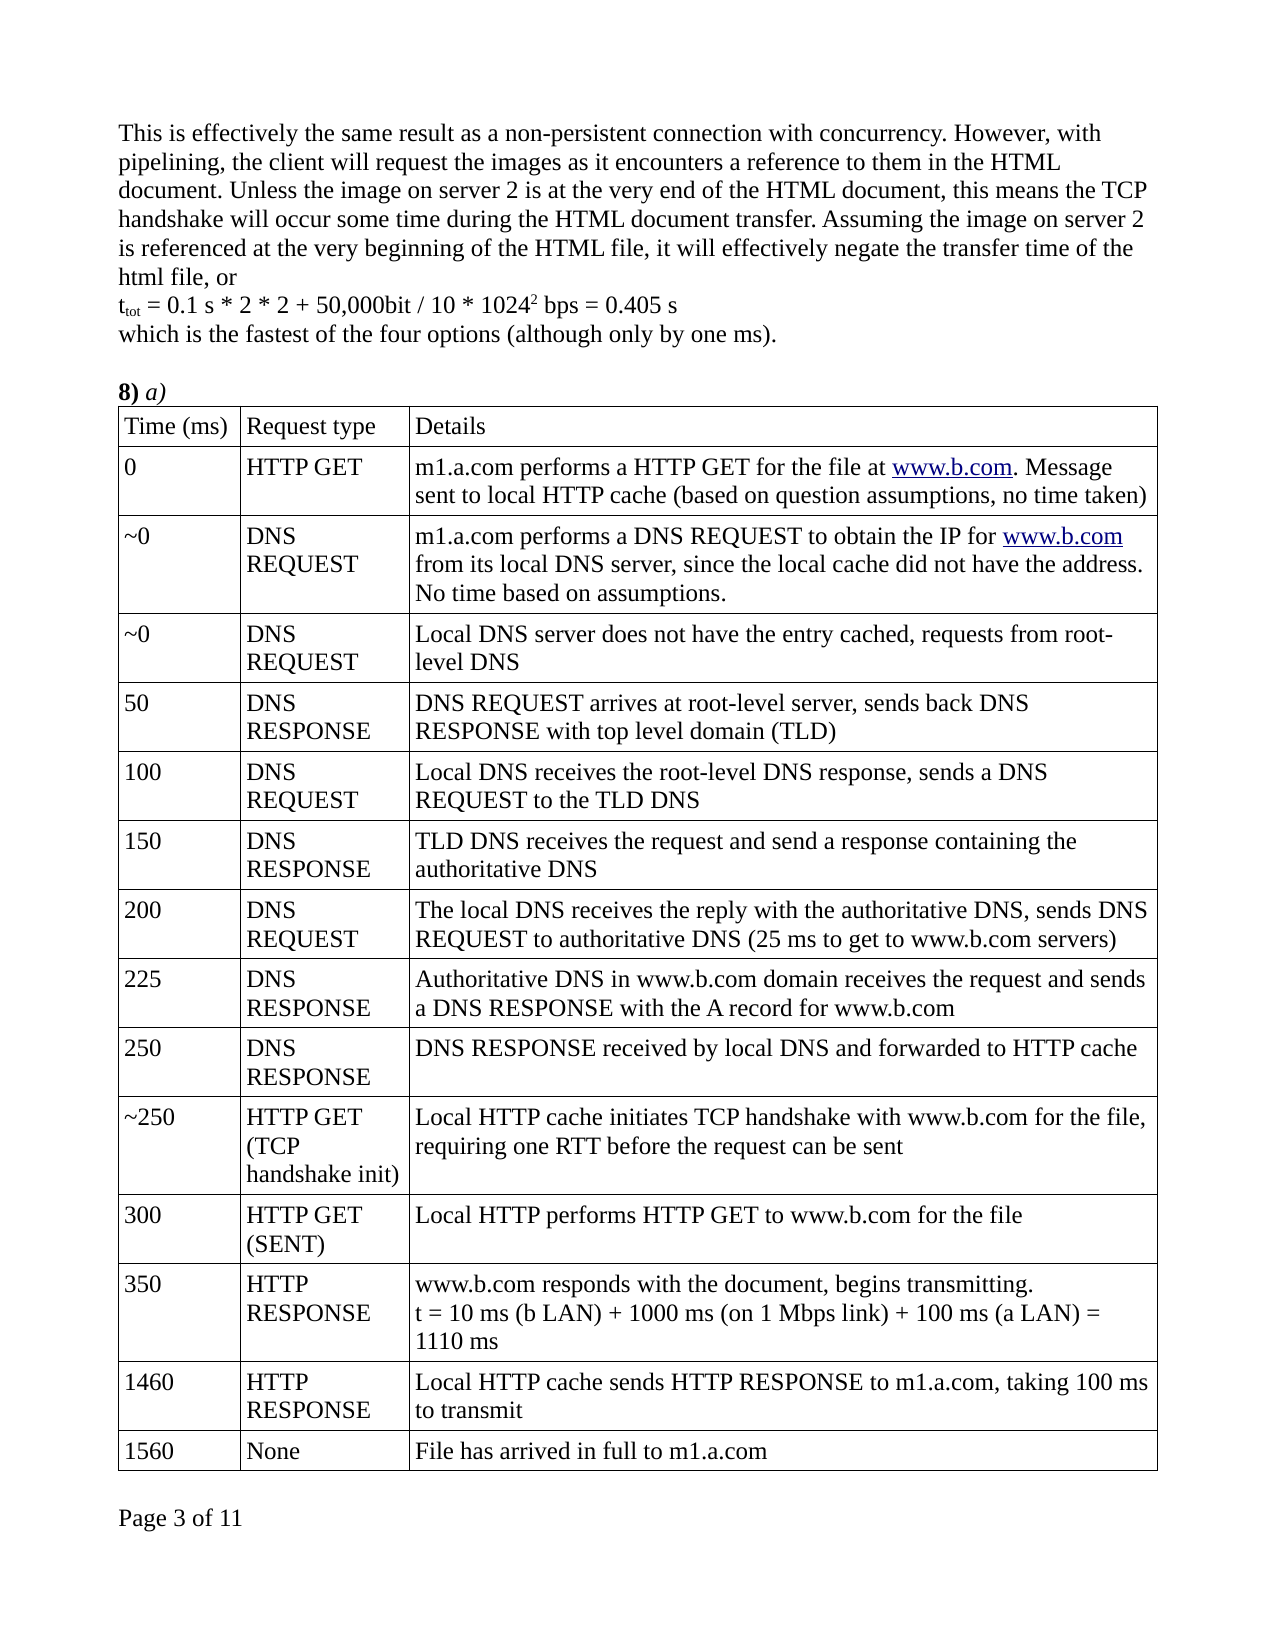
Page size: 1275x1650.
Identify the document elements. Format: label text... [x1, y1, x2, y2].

table_cell m1.a.com performs a DNS REQUEST to obtain the IP for www.b.com from its local DNS server, since the local cache did not have the address. No time based on assumptions. [410, 516, 1157, 613]
table_cell ~0 [119, 516, 240, 613]
table_header Details [410, 407, 1157, 446]
table_cell HTTP GET (SENT) [241, 1195, 409, 1263]
table_cell 200 [119, 890, 240, 958]
table_cell 250 [119, 1028, 240, 1096]
table_cell 225 [119, 959, 240, 1027]
table_cell HTTP RESPONSE [241, 1264, 409, 1361]
table_cell HTTP GET (TCP handshake init) [241, 1097, 409, 1194]
table_cell 100 [119, 752, 240, 820]
table_cell DNS REQUEST [241, 614, 409, 682]
table_cell HTTP GET [241, 447, 409, 515]
table_cell DNS RESPONSE received by local DNS and forwarded to HTTP cache [410, 1028, 1157, 1096]
table_cell Authoritative DNS in www.b.com domain receives the request and sends a DNS RESPONSE with the A record for www.b.com [410, 959, 1157, 1027]
text This is effectively the same result as a non-persistent connection with concurrency. However, with pipelining, the client will request the images as it encounters a reference to them in the HTML document. Unless the image on server 2 is at the very end of the HTML document, this means the TCP handshake will occur some time during the HTML document transfer. Assuming the image on server 2 is referenced at the very beginning of the HTML file, it will effectively negate the transfer time of the html file, or [118, 118, 1157, 291]
table_cell 50 [119, 683, 240, 751]
table_cell Local HTTP performs HTTP GET to www.b.com for the file [410, 1195, 1157, 1263]
table_cell 1460 [119, 1362, 240, 1430]
table_cell 350 [119, 1264, 240, 1361]
table_header Request type [241, 407, 409, 446]
table_cell DNS RESPONSE [241, 1028, 409, 1096]
table_cell DNS RESPONSE [241, 959, 409, 1027]
table_cell www.b.com responds with the document, begins transmitting. t = 10 ms (b LAN) + 1000 ms (on 1 Mbps link) + 100 ms (a LAN) = 1110 ms [410, 1264, 1157, 1361]
table_cell DNS RESPONSE [241, 683, 409, 751]
table_cell 300 [119, 1195, 240, 1263]
table_cell DNS RESPONSE [241, 821, 409, 889]
table_cell 0 [119, 447, 240, 515]
text 8) a) [118, 377, 1157, 406]
table_cell DNS REQUEST [241, 516, 409, 613]
table_cell m1.a.com performs a HTTP GET for the file at www.b.com. Message sent to local HTTP cache (based on question assumptions, no time taken) [410, 447, 1157, 515]
table_cell Local DNS server does not have the entry cached, requests from root-level DNS [410, 614, 1157, 682]
text ttot = 0.1 s * 2 * 2 + 50,000bit / 10 * 10242 bps = 0.405 s [118, 291, 1157, 319]
table_cell ~250 [119, 1097, 240, 1194]
table_cell TLD DNS receives the request and send a response containing the authoritative DNS [410, 821, 1157, 889]
table_header Time (ms) [119, 407, 240, 446]
table_cell Local HTTP cache sends HTTP RESPONSE to m1.a.com, taking 100 ms to transmit [410, 1362, 1157, 1430]
table_cell 1560 [119, 1431, 240, 1470]
table_cell The local DNS receives the reply with the authoritative DNS, sends DNS REQUEST to authoritative DNS (25 ms to get to www.b.com servers) [410, 890, 1157, 958]
table_cell 150 [119, 821, 240, 889]
text which is the fastest of the four options (although only by one ms). [118, 319, 1157, 348]
table_cell ~0 [119, 614, 240, 682]
table_cell Local HTTP cache initiates TCP handshake with www.b.com for the file, requiring one RTT before the request can be sent [410, 1097, 1157, 1194]
table_cell DNS REQUEST [241, 890, 409, 958]
table_cell DNS REQUEST [241, 752, 409, 820]
table_cell DNS REQUEST arrives at root-level server, sends back DNS RESPONSE with top level domain (TLD) [410, 683, 1157, 751]
table_cell None [241, 1431, 409, 1470]
table_cell Local DNS receives the root-level DNS response, sends a DNS REQUEST to the TLD DNS [410, 752, 1157, 820]
table_cell File has arrived in full to m1.a.com [410, 1431, 1157, 1470]
table_cell HTTP RESPONSE [241, 1362, 409, 1430]
